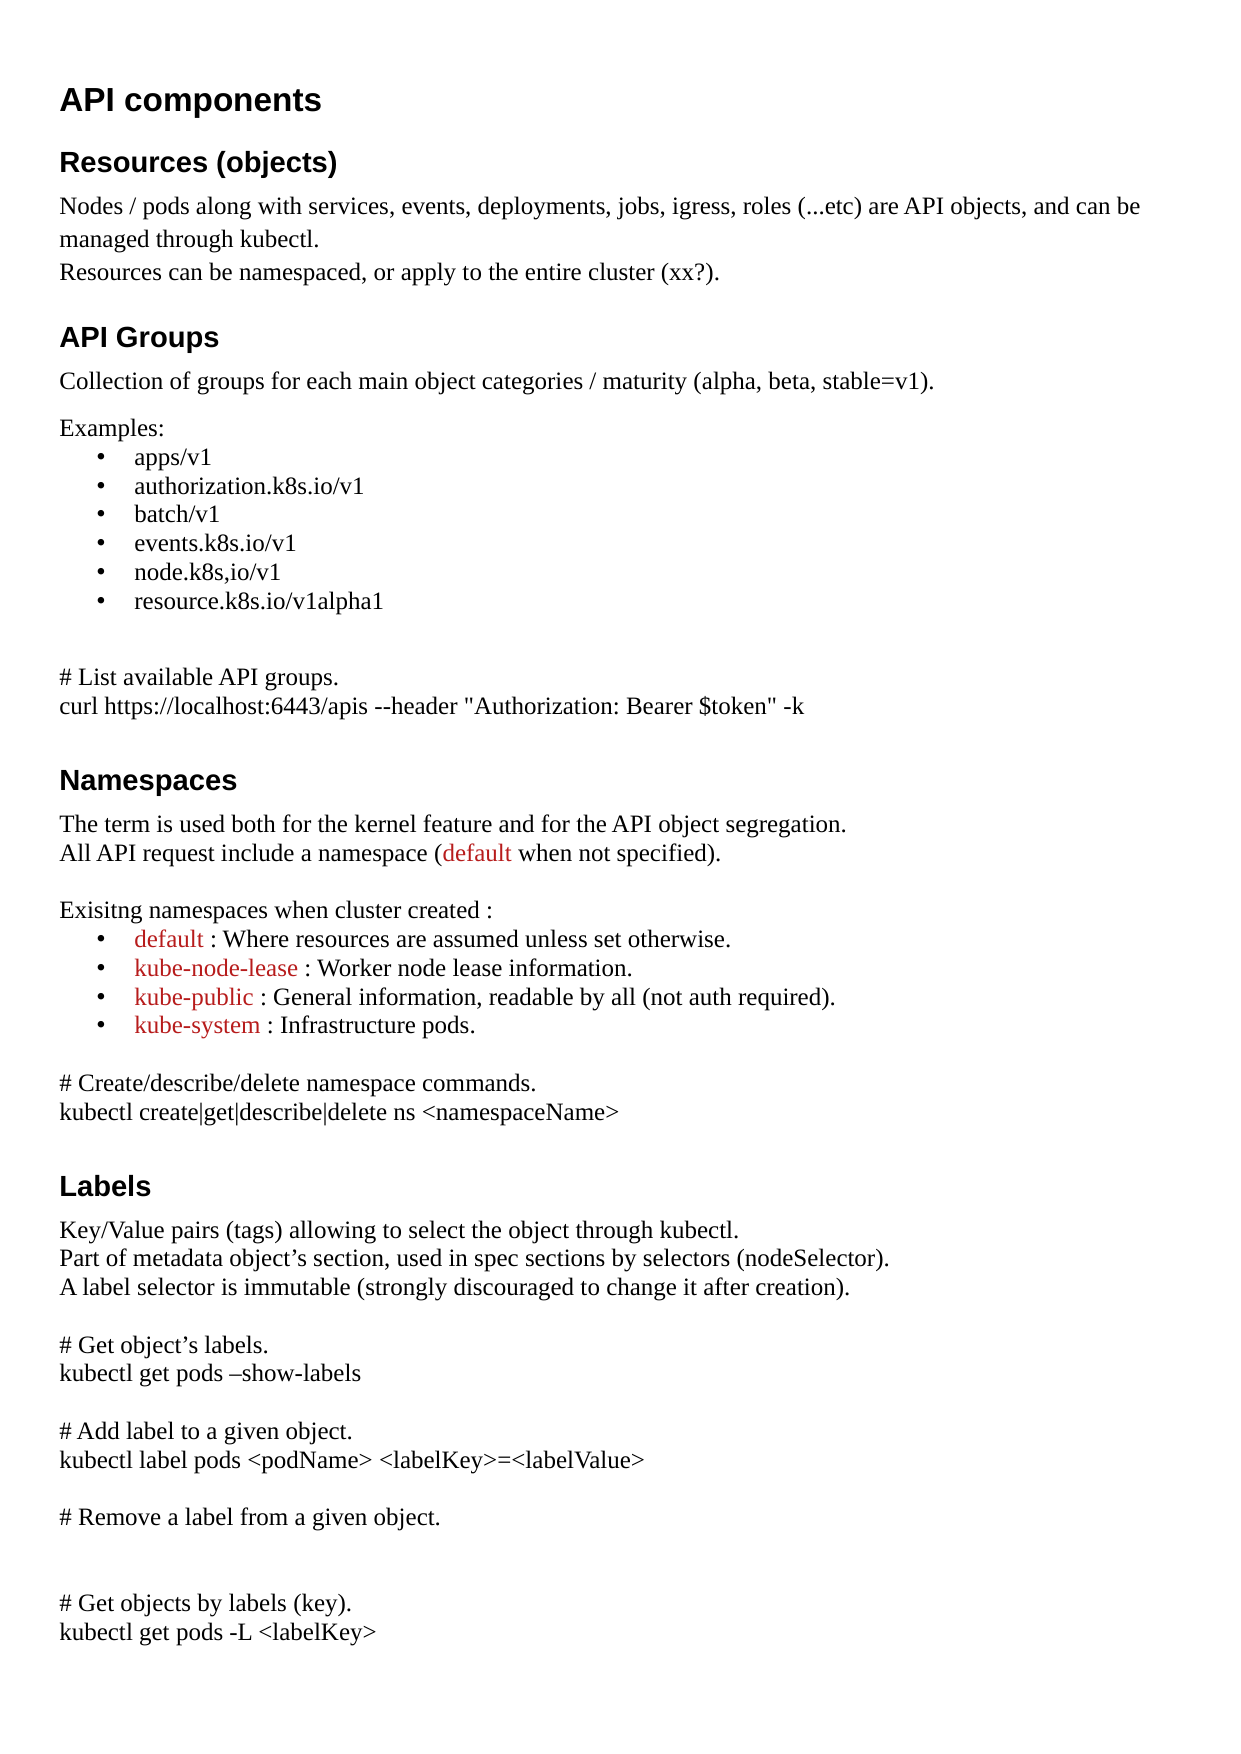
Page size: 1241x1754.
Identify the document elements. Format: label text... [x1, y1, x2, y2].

subtitle Namespaces [59, 763, 1181, 797]
text curl https://localhost:6443/apis --header "Authorization: Bearer $token" -k [59, 691, 1181, 720]
subtitle Labels [59, 1169, 1181, 1202]
text Examples: [59, 413, 1181, 442]
list default : Where resources are assumed unless set otherwise. [97, 924, 1181, 953]
text Nodes / pods along with services, events, deployments, jobs, igress, roles (...etc) are API objects, and can be managed through kubectl. Resources can be namespaced, or apply to the entire cluster (xx?). [59, 191, 1181, 286]
text # Remove a label from a given object. [59, 1502, 1181, 1560]
list kube-system : Infrastructure pods. [97, 1010, 1181, 1039]
text # List available API groups. [59, 662, 1181, 691]
text # Add label to a given object. [59, 1416, 1181, 1445]
text kubectl label pods <podName> <labelKey>=<labelValue> [59, 1445, 1181, 1473]
subtitle API Groups [59, 320, 1181, 353]
subtitle API components [59, 80, 1181, 118]
text # Create/describe/delete namespace commands. [59, 1068, 1181, 1097]
text The term is used both for the kernel feature and for the API object segregation. [59, 809, 1181, 838]
text Collection of groups for each main object categories / maturity (alpha, beta, stable=v1). [59, 366, 1181, 394]
list batch/v1 [97, 499, 1181, 528]
text A label selector is immutable (strongly discouraged to change it after creation). [59, 1272, 1181, 1301]
text Part of metadata object’s section, used in spec sections by selectors (nodeSelector). [59, 1243, 1181, 1272]
list apps/v1 [97, 442, 1181, 471]
subtitle Resources (objects) [59, 145, 1181, 179]
list node.k8s,io/v1 [97, 557, 1181, 586]
list kube-public : General information, readable by all (not auth required). [97, 982, 1181, 1010]
list kube-node-lease : Worker node lease information. [97, 953, 1181, 982]
text All API request include a namespace (default when not specified). [59, 838, 1181, 867]
list authorization.k8s.io/v1 [97, 471, 1181, 499]
text kubectl get pods –show-labels [59, 1358, 1181, 1387]
text # Get object’s labels. [59, 1330, 1181, 1358]
list resource.k8s.io/v1alpha1 [97, 586, 1181, 614]
text # Get objects by labels (key). [59, 1588, 1181, 1617]
text kubectl create|get|describe|delete ns <namespaceName> [59, 1097, 1181, 1125]
list events.k8s.io/v1 [97, 528, 1181, 557]
text Exisitng namespaces when cluster created : [59, 895, 1181, 924]
text Key/Value pairs (tags) allowing to select the object through kubectl. [59, 1215, 1181, 1243]
text kubectl get pods -L <labelKey> [59, 1617, 1181, 1646]
